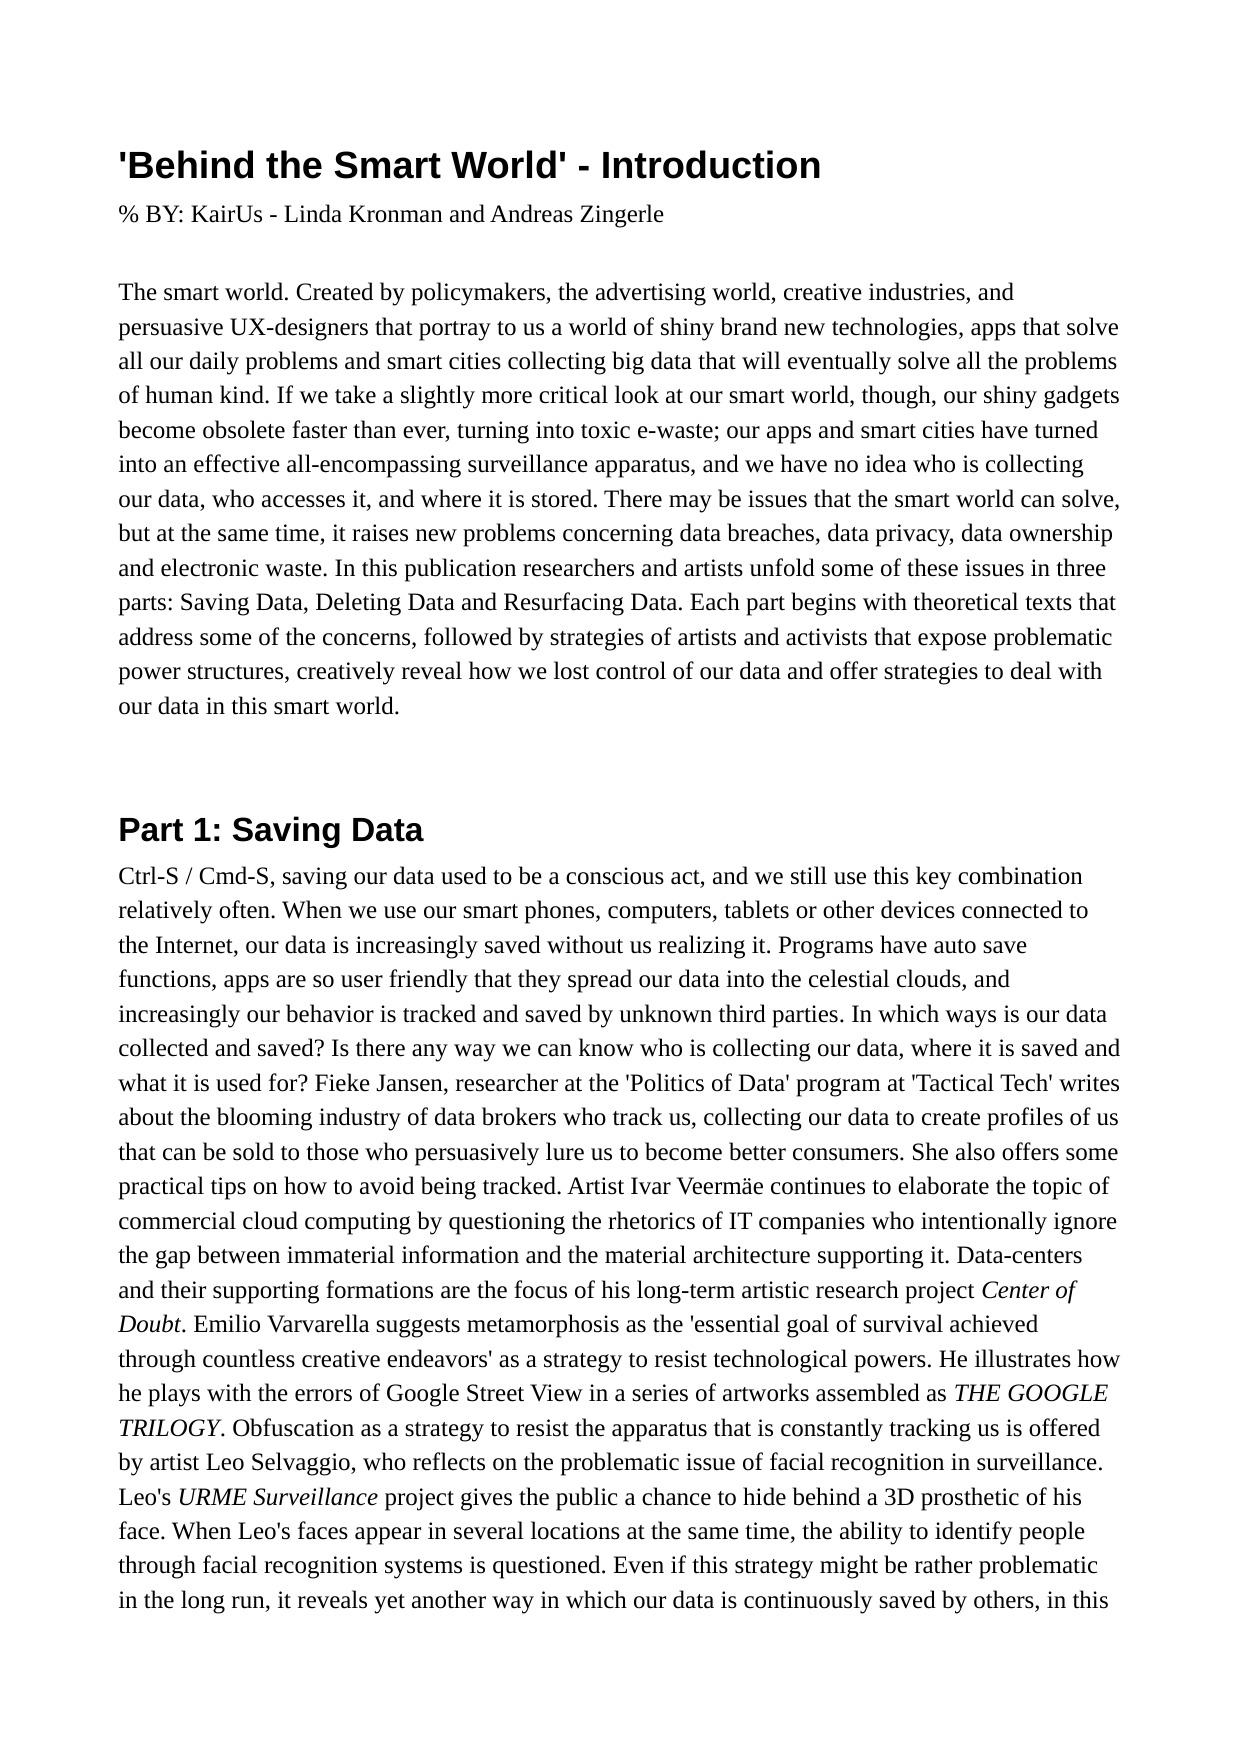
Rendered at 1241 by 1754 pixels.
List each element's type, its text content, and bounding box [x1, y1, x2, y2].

text % BY: KairUs - Linda Kronman and Andreas Zingerle [118, 199, 1122, 228]
text The smart world. Created by policymakers, the advertising world, creative industries, and persuasive UX-designers that portray to us a world of shiny brand new technologies, apps that solve all our daily problems and smart cities collecting big data that will eventually solve all the problems of human kind. If we take a slightly more critical look at our smart world, though, our shiny gadgets become obsolete faster than ever, turning into toxic e-waste; our apps and smart cities have turned into an effective all-encompassing surveillance apparatus, and we have no idea who is collecting our data, who accesses it, and where it is stored. There may be issues that the smart world can solve, but at the same time, it raises new problems concerning data breaches, data privacy, data ownership and electronic waste. In this publication researchers and artists unfold some of these issues in three parts: Saving Data, Deleting Data and Resurfacing Data. Each part begins with theoretical texts that address some of the concerns, followed by strategies of artists and activists that expose problematic power structures, creatively reveal how we lost control of our data and offer strategies to deal with our data in this smart world. [118, 277, 1122, 719]
text Ctrl-S / Cmd-S, saving our data used to be a conscious act, and we still use this key combination relatively often. When we use our smart phones, computers, tablets or other devices connected to the Internet, our data is increasingly saved without us realizing it. Programs have auto save functions, apps are so user friendly that they spread our data into the celestial clouds, and increasingly our behavior is tracked and saved by unknown third parties. In which ways is our data collected and saved? Is there any way we can know who is collecting our data, where it is saved and what it is used for? Fieke Jansen, researcher at the 'Politics of Data' program at 'Tactical Tech' writes about the blooming industry of data brokers who track us, collecting our data to create profiles of us that can be sold to those who persuasively lure us to become better consumers. She also offers some practical tips on how to avoid being tracked. Artist Ivar Veermäe continues to elaborate the topic of commercial cloud computing by questioning the rhetorics of IT companies who intentionally ignore the gap between immaterial information and the material architecture supporting it. Data-centers and their supporting formations are the focus of his long-term artistic research project Center of Doubt. Emilio Varvarella suggests metamorphosis as the 'essential goal of survival achieved through countless creative endeavors' as a strategy to resist technological powers. He illustrates how he plays with the errors of Google Street View in a series of artworks assembled as THE GOOGLE TRILOGY. Obfuscation as a strategy to resist the apparatus that is constantly tracking us is offered by artist Leo Selvaggio, who reflects on the problematic issue of facial recognition in surveillance. Leo's URME Surveillance project gives the public a chance to hide behind a 3D prosthetic of his face. When Leo's faces appear in several locations at the same time, the ability to identify people through facial recognition systems is questioned. Even if this strategy might be rather problematic in the long run, it reveals yet another way in which our data is continuously saved by others, in this [118, 861, 1122, 1614]
subtitle 'Behind the Smart World' - Introduction [118, 143, 1122, 187]
subtitle Part 1: Saving Data [118, 810, 1122, 848]
